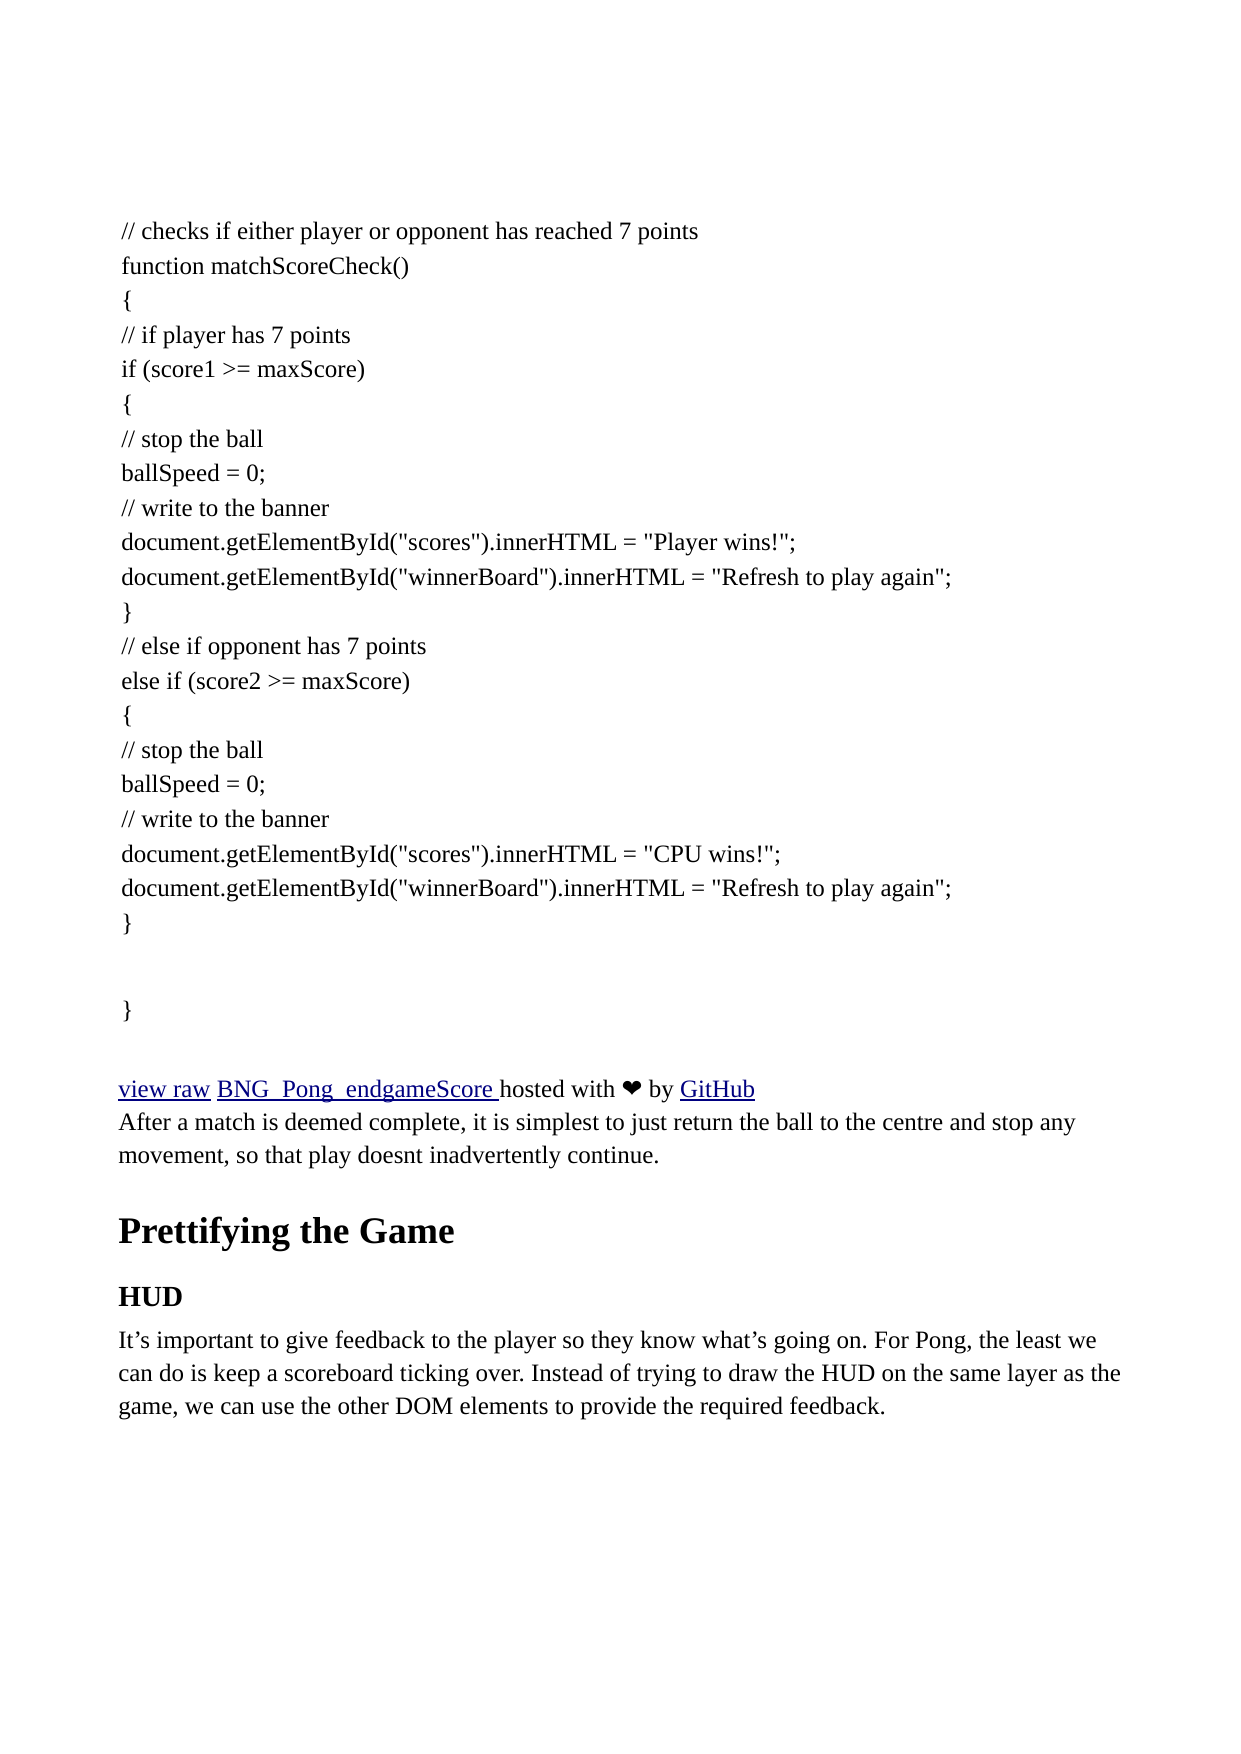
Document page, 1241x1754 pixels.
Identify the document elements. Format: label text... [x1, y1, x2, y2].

table_header document.getElementById("scores").innerHTML = "CPU wins!"; [118, 836, 796, 870]
table_header } [118, 905, 148, 939]
table_header // else if opponent has 7 points [118, 628, 439, 663]
table_header // if player has 7 points [118, 317, 364, 352]
table_header } [118, 594, 148, 628]
text view raw BNG_Pong_endgameScore hosted with ❤ by GitHub [118, 1074, 1122, 1103]
table_header { [118, 283, 148, 317]
table_header document.getElementById("winnerBoard").innerHTML = "Refresh to play again"; [118, 559, 966, 594]
table_header // write to the banner [118, 801, 342, 836]
table_header // stop the ball [118, 421, 277, 455]
table_header function matchScoreCheck() [118, 248, 423, 282]
text After a match is deemed complete, it is simplest to just return the ball to the centre and stop any movement, so that play doesnt inadvertently continue. [118, 1107, 1122, 1169]
subtitle HUD [118, 1279, 1122, 1312]
text It’s important to give feedback to the player so they know what’s going on. For Pong, the least we can do is keep a scoreboard ticking over. Instead of trying to draw the HUD on the same layer as the game, we can use the other DOM elements to provide the required feedback. [118, 1325, 1122, 1420]
table_header // write to the banner [118, 490, 342, 524]
table_header ballSpeed = 0; [118, 767, 279, 801]
table_header { [118, 698, 148, 732]
table_header } [118, 992, 148, 1027]
table_header document.getElementById("winnerBoard").innerHTML = "Refresh to play again"; [118, 870, 966, 905]
table_header document.getElementById("scores").innerHTML = "Player wins!"; [118, 525, 817, 559]
table_header else if (score2 >= maxScore) [118, 663, 423, 697]
table_header if (score1 >= maxScore) [118, 352, 378, 386]
table_header // checks if either player or opponent has reached 7 points [118, 213, 710, 248]
subtitle Prettifying the Game [118, 1209, 1122, 1252]
table_header { [118, 386, 148, 421]
table_header // stop the ball [118, 732, 277, 767]
table_header ballSpeed = 0; [118, 455, 279, 490]
